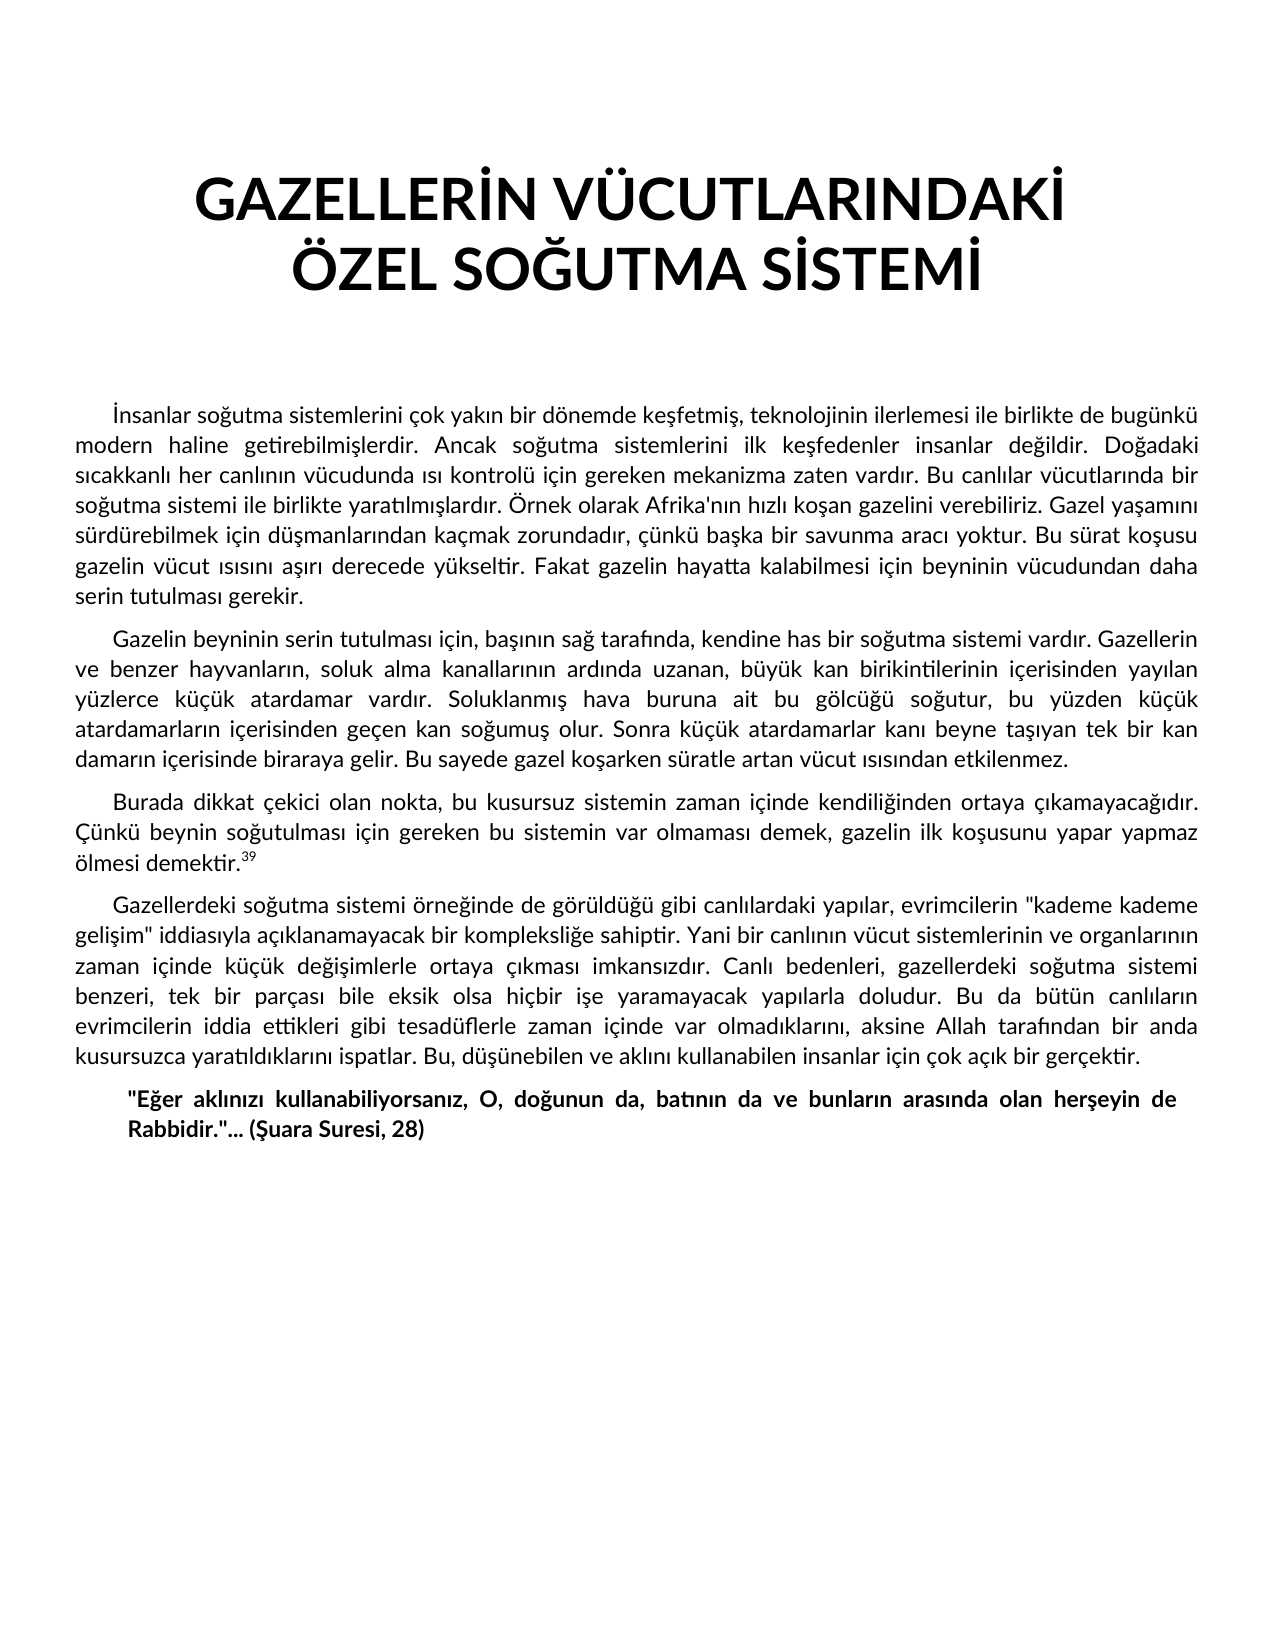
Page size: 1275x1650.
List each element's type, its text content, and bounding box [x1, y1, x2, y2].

text İnsanlar soğutma sistemlerini çok yakın bir dönemde keşfetmiş, teknolojinin ilerlemesi ile birlikte de bugünkü modern haline getirebilmişlerdir. Ancak soğutma sistemlerini ilk keşfedenler insanlar değildir. Doğadaki sıcakkanlı her canlının vücudunda ısı kontrolü için gereken mekanizma zaten vardır. Bu canlılar vücutlarında bir soğutma sistemi ile birlikte yaratılmışlardır. Örnek olarak Afrika'nın hızlı koşan gazelini verebiliriz. Gazel yaşamını sürdürebilmek için düşmanlarından kaçmak zorundadır, çünkü başka bir savunma aracı yoktur. Bu sürat koşusu gazelin vücut ısısını aşırı derecede yükseltir. Fakat gazelin hayatta kalabilmesi için beyninin vücudundan daha serin tutulması gerekir. [75, 400, 1200, 609]
text "Eğer aklınızı kullanabiliyorsanız, O, doğunun da, batının da ve bunların arasında olan herşeyin de Rabbidir."... (Şuara Suresi, 28) [127, 1085, 1177, 1142]
subtitle GAZELLERİN VÜCUTLARINDAKİ ÖZEL SOĞUTMA SİSTEMİ [75, 162, 1200, 302]
text Gazellerdeki soğutma sistemi örneğinde de görüldüğü gibi canlılardaki yapılar, evrimcilerin "kademe kademe gelişim" iddiasıyla açıklanamayacak bir kompleksliğe sahiptir. Yani bir canlının vücut sistemlerinin ve organlarının zaman içinde küçük değişimlerle ortaya çıkması imkansızdır. Canlı bedenleri, gazellerdeki soğutma sistemi benzeri, tek bir parçası bile eksik olsa hiçbir işe yaramayacak yapılarla doludur. Bu da bütün canlıların evrimcilerin iddia ettikleri gibi tesadüflerle zaman içinde var olmadıklarını, aksine Allah tarafından bir anda kusursuzca yaratıldıklarını ispatlar. Bu, düşünebilen ve aklını kullanabilen insanlar için çok açık bir gerçektir. [75, 891, 1200, 1069]
text Burada dikkat çekici olan nokta, bu kusursuz sistemin zaman içinde kendiliğinden ortaya çıkamayacağıdır. Çünkü beynin soğutulması için gereken bu sistemin var olmaması demek, gazelin ilk koşusunu yapar yapmaz ölmesi demektir.39 [75, 788, 1200, 876]
text Gazelin beyninin serin tutulması için, başının sağ tarafında, kendine has bir soğutma sistemi vardır. Gazellerin ve benzer hayvanların, soluk alma kanallarının ardında uzanan, büyük kan birikintilerinin içerisinden yayılan yüzlerce küçük atardamar vardır. Soluklanmış hava buruna ait bu gölcüğü soğutur, bu yüzden küçük atardamarların içerisinden geçen kan soğumuş olur. Sonra küçük atardamarlar kanı beyne taşıyan tek bir kan damarın içerisinde biraraya gelir. Bu sayede gazel koşarken süratle artan vücut ısısından etkilenmez. [75, 624, 1200, 773]
